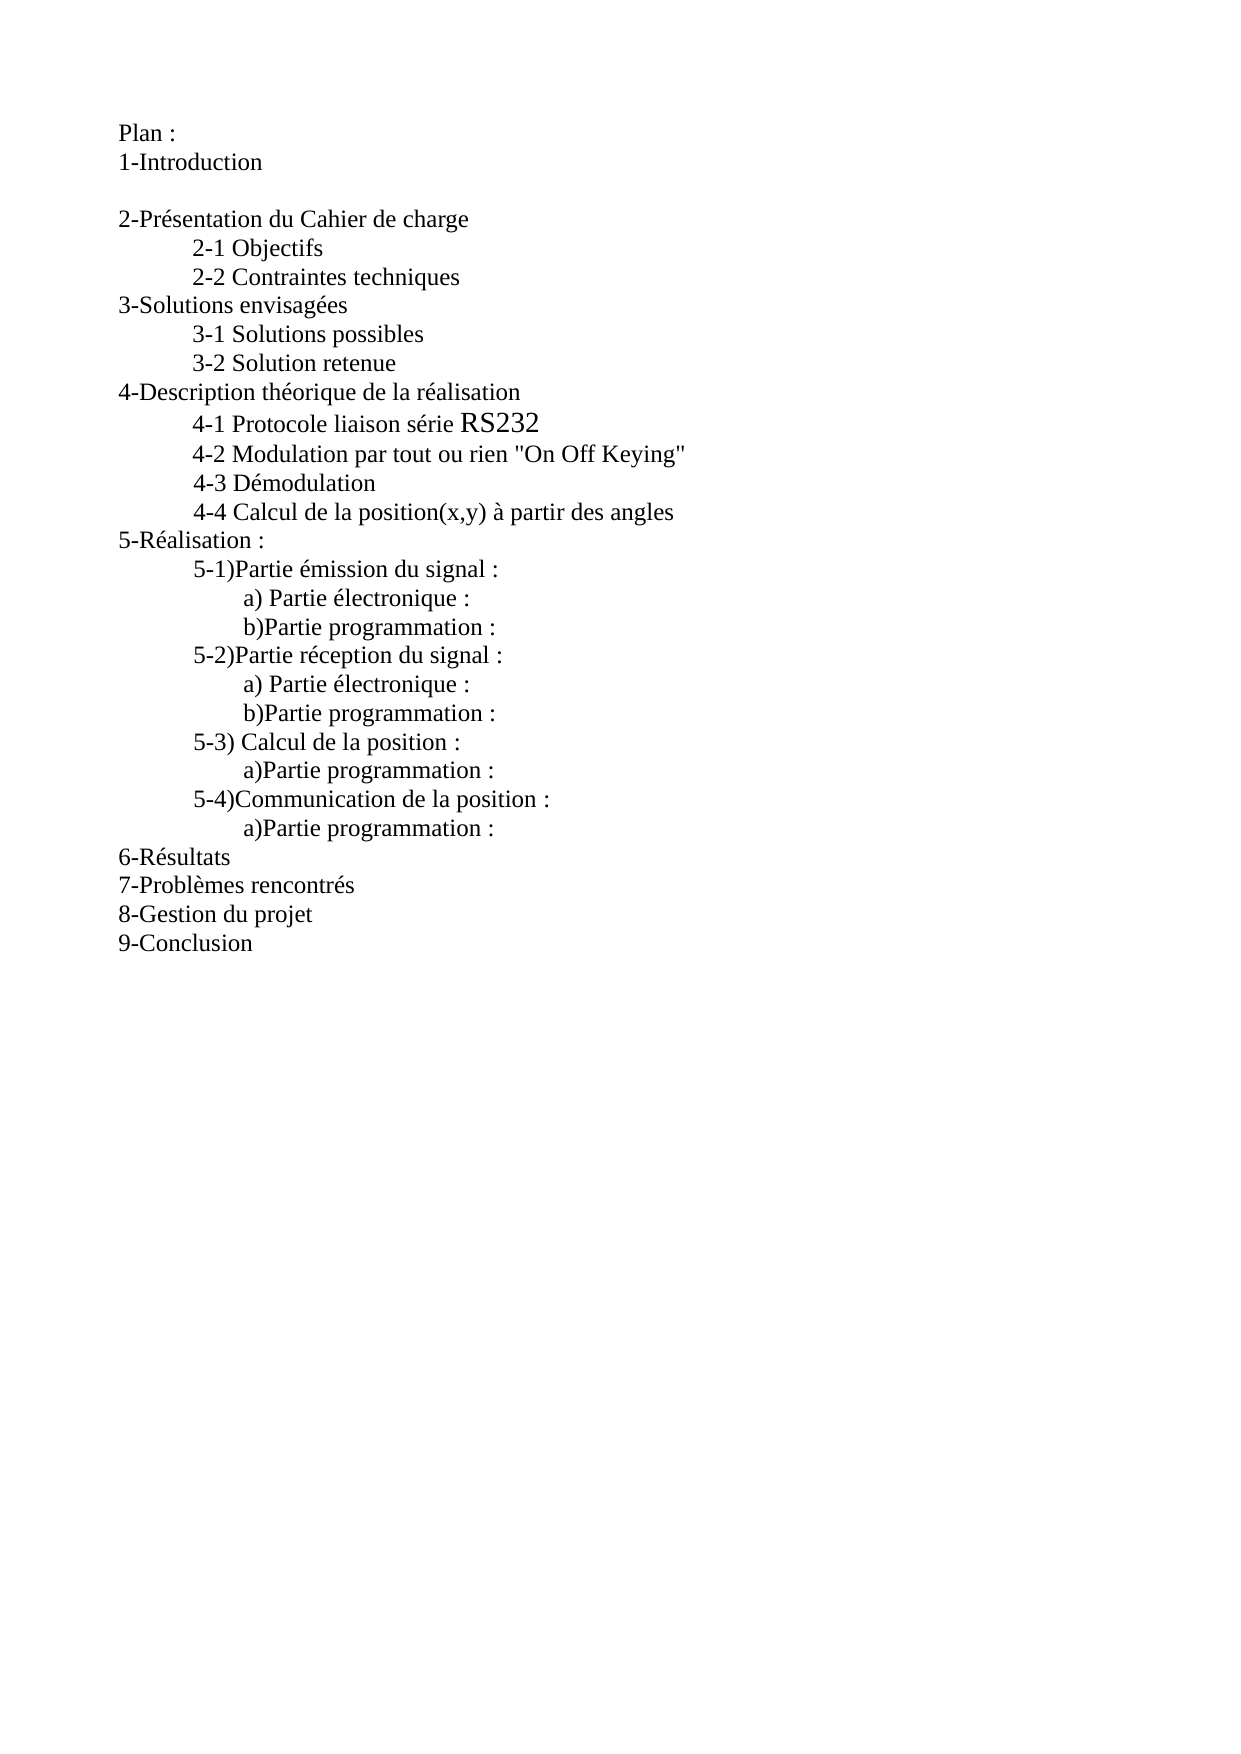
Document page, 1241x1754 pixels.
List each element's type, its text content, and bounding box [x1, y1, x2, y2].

text 2-1 Objectifs [118, 233, 1122, 262]
text 5-3) Calcul de la position : [118, 727, 1122, 755]
text 4-3 Démodulation [118, 468, 1122, 497]
text a)Partie programmation : [118, 813, 1122, 842]
text b)Partie programmation : [118, 698, 1122, 727]
text 3-2 Solution retenue [118, 348, 1122, 377]
text 4-1 Protocole liaison série RS232 [118, 406, 1122, 439]
text a) Partie électronique : [118, 583, 1122, 612]
text 5-2)Partie réception du signal : [118, 640, 1122, 669]
text 5-Réalisation : [118, 525, 1122, 554]
text 7-Problèmes rencontrés [118, 870, 1122, 899]
text 2-Présentation du Cahier de charge [118, 204, 1122, 233]
text a) Partie électronique : [118, 669, 1122, 698]
text 2-2 Contraintes techniques [118, 262, 1122, 291]
text 9-Conclusion [118, 928, 1122, 957]
text 4-Description théorique de la réalisation [118, 377, 1122, 406]
text 3-1 Solutions possibles [118, 319, 1122, 348]
text 5-1)Partie émission du signal : [118, 554, 1122, 583]
text 3-Solutions envisagées [118, 291, 1122, 319]
text 4-4 Calcul de la position(x,y) à partir des angles [118, 497, 1122, 525]
text 4-2 Modulation par tout ou rien "On Off Keying" [118, 439, 1122, 468]
text 8-Gestion du projet [118, 899, 1122, 928]
text 6-Résultats [118, 842, 1122, 870]
text 5-4)Communication de la position : [118, 784, 1122, 813]
text a)Partie programmation : [118, 755, 1122, 784]
text 1-Introduction [118, 147, 1122, 176]
text Plan : [118, 118, 1122, 147]
text b)Partie programmation : [118, 612, 1122, 640]
